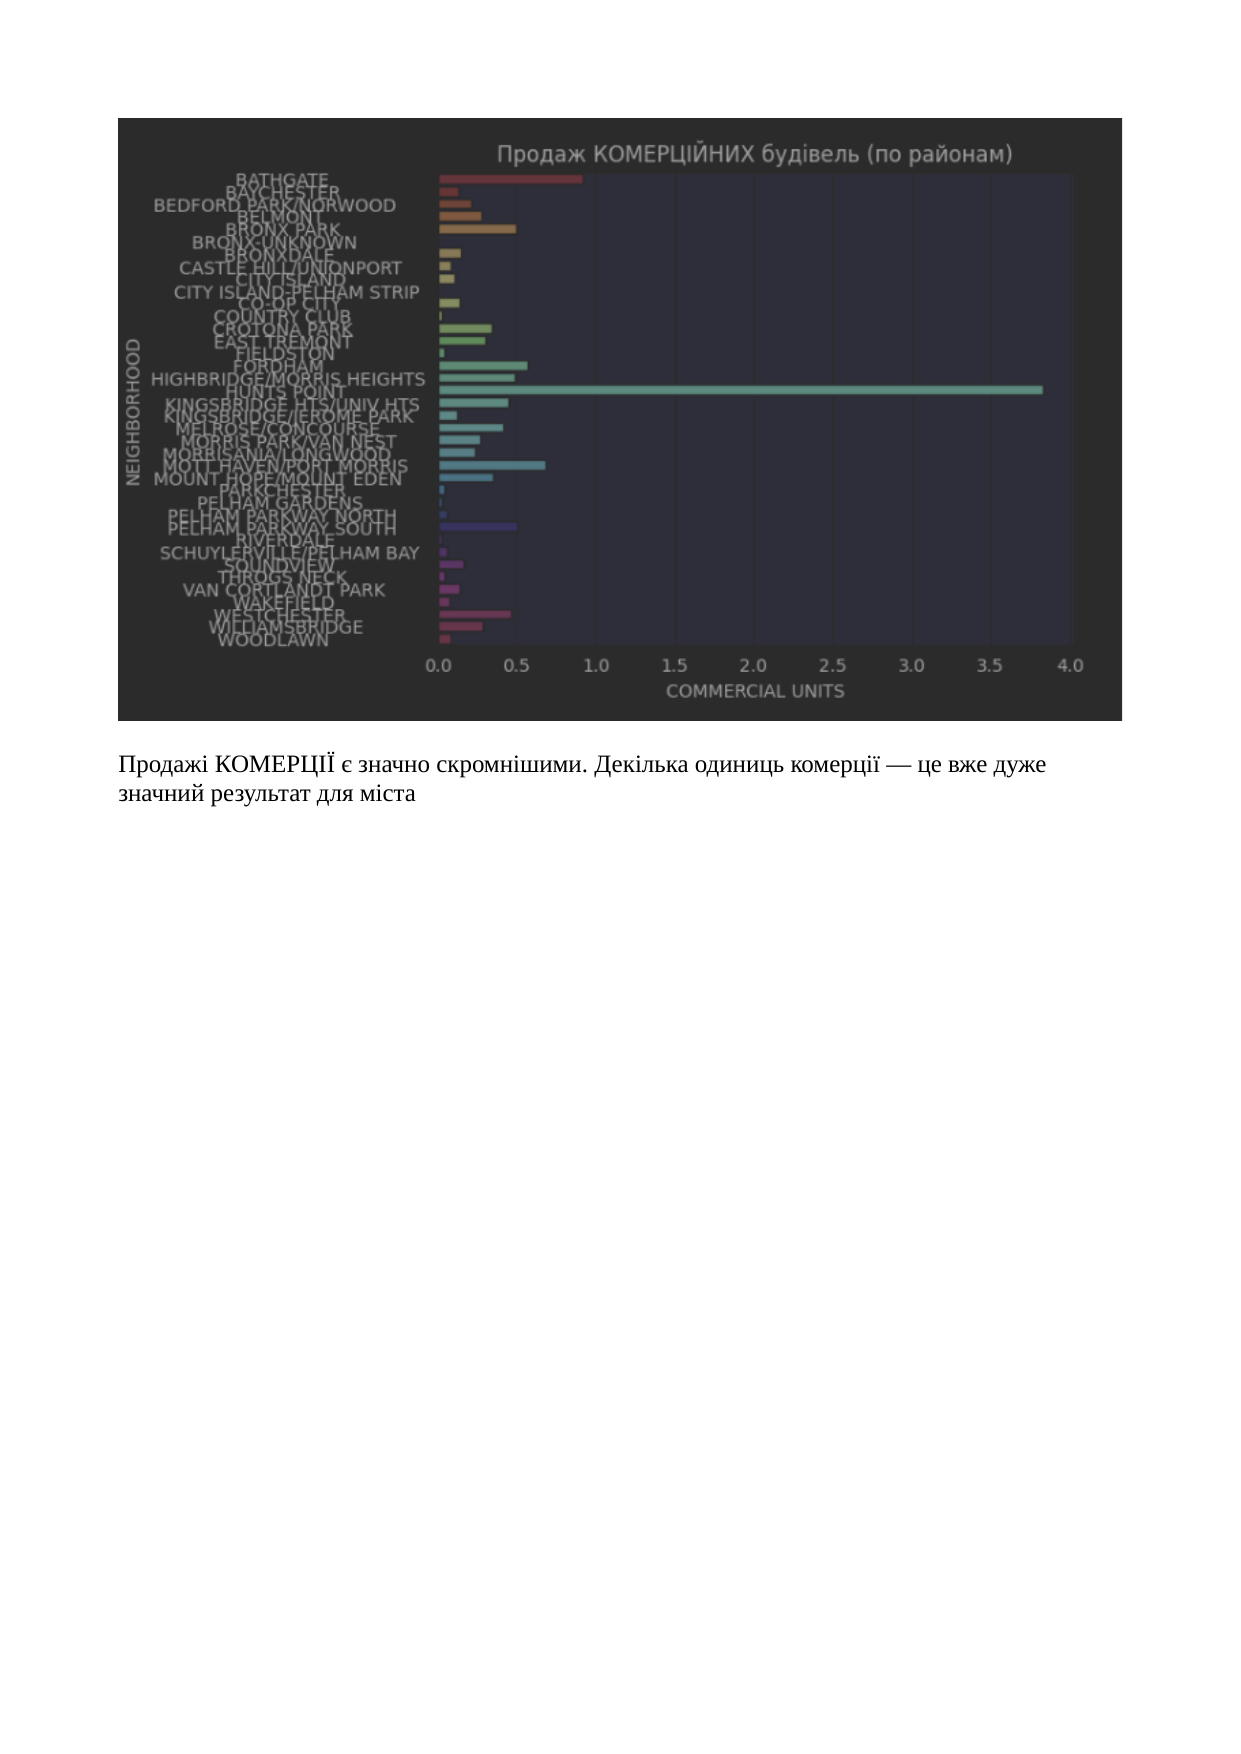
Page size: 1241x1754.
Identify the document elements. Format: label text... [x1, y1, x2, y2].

picture [118, 118, 1123, 721]
text Продажі КОМЕРЦІЇ є значно скромнішими. Декілька одиниць комерції — це вже дуже значний результат для міста [118, 749, 1122, 807]
